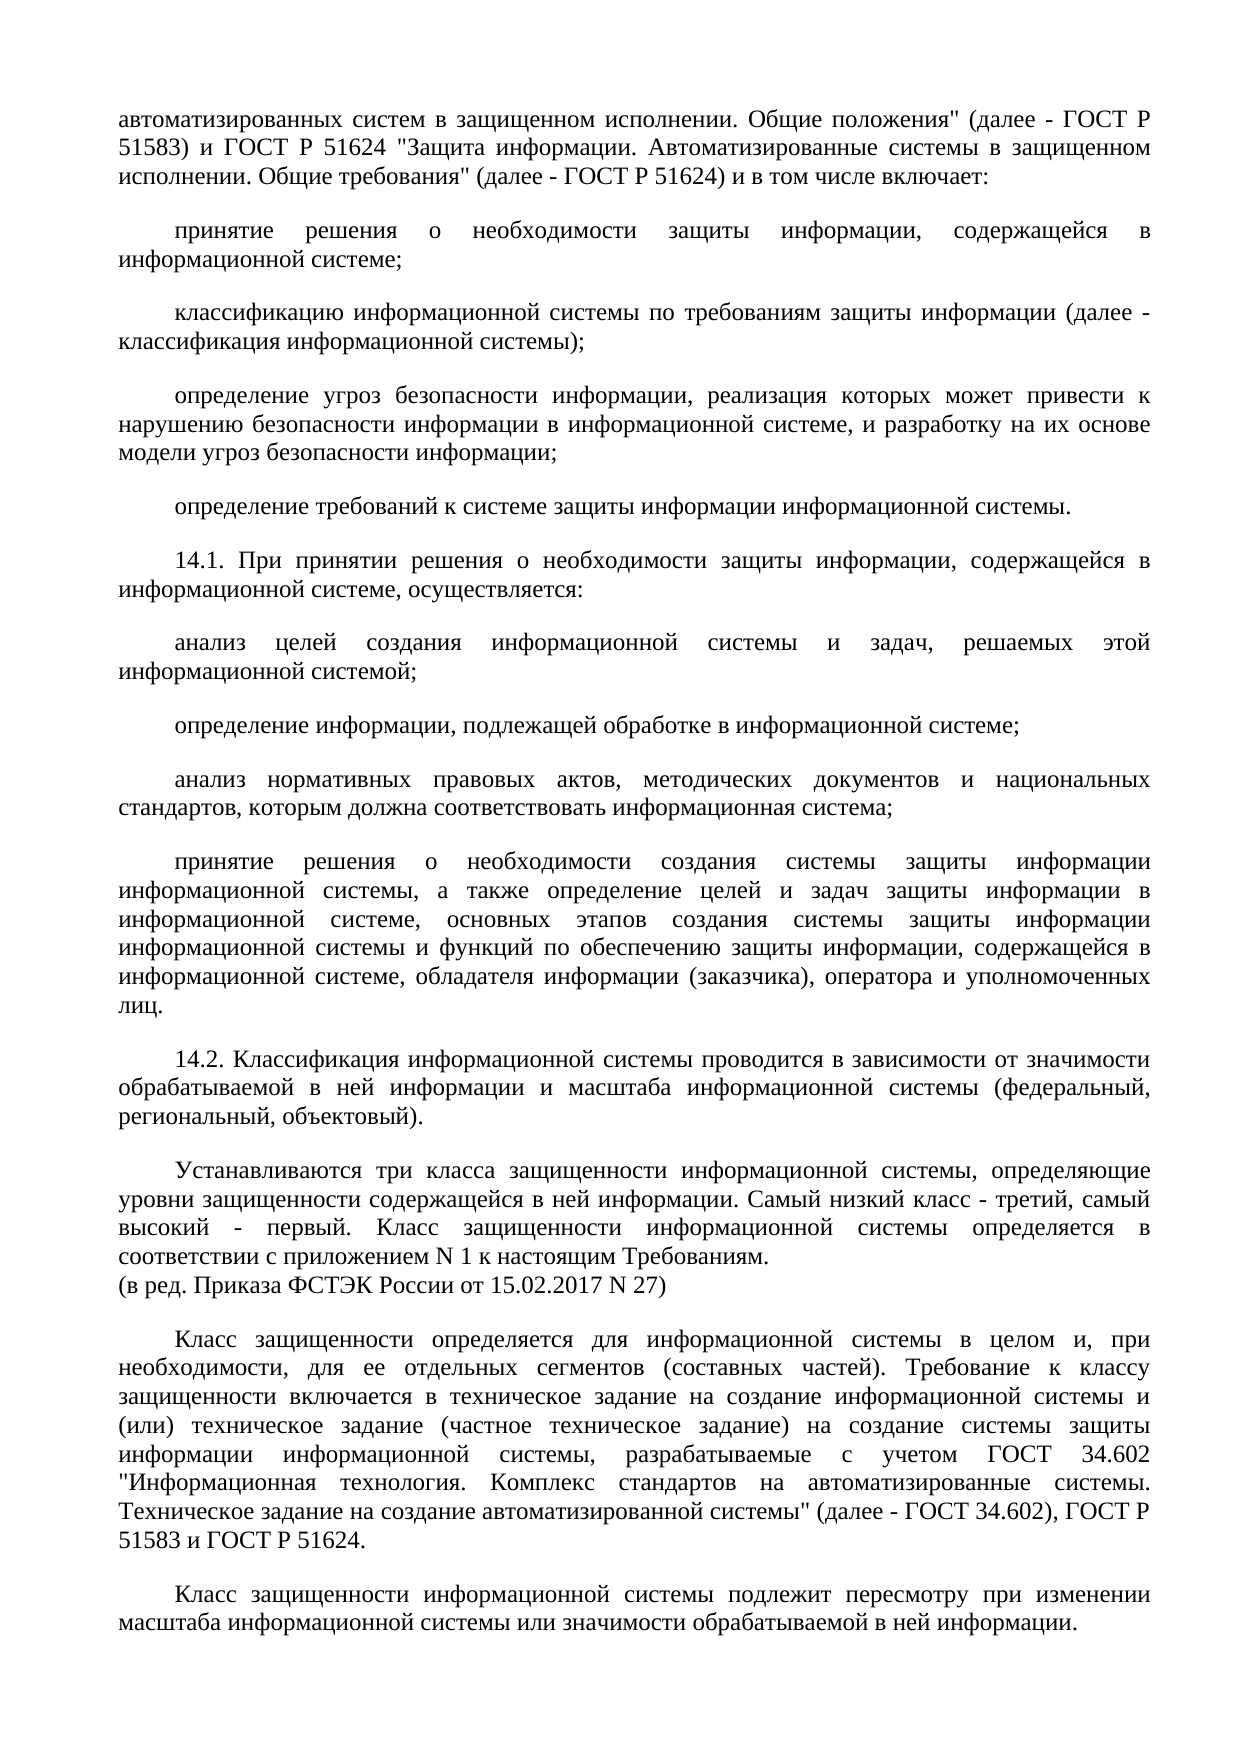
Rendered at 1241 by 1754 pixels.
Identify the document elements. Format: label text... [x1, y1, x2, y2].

text определение угроз безопасности информации, реализация которых может привести к нарушению безопасности информации в информационной системе, и разработку на их основе модели угроз безопасности информации; [118, 380, 1152, 466]
text 14.2. Классификация информационной системы проводится в зависимости от значимости обрабатываемой в ней информации и масштаба информационной системы (федеральный, региональный, объектовый). [118, 1044, 1152, 1130]
text анализ нормативных правовых актов, методических документов и национальных стандартов, которым должна соответствовать информационная система; [118, 764, 1152, 821]
text (в ред. Приказа ФСТЭК России от 15.02.2017 N 27) [118, 1270, 1152, 1299]
text Устанавливаются три класса защищенности информационной системы, определяющие уровни защищенности содержащейся в ней информации. Самый низкий класс - третий, самый высокий - первый. Класс защищенности информационной системы определяется в соответствии с приложением N 1 к настоящим Требованиям. [118, 1155, 1152, 1270]
text Класс защищенности информационной системы подлежит пересмотру при изменении масштаба информационной системы или значимости обрабатываемой в ней информации. [118, 1579, 1152, 1636]
text Класс защищенности определяется для информационной системы в целом и, при необходимости, для ее отдельных сегментов (составных частей). Требование к классу защищенности включается в техническое задание на создание информационной системы и (или) техническое задание (частное техническое задание) на создание системы защиты информации информационной системы, разрабатываемые с учетом ГОСТ 34.602 "Информационная технология. Комплекс стандартов на автоматизированные системы. Техническое задание на создание автоматизированной системы" (далее - ГОСТ 34.602), ГОСТ Р 51583 и ГОСТ Р 51624. [118, 1324, 1152, 1554]
text определение информации, подлежащей обработке в информационной системе; [118, 710, 1152, 739]
text автоматизированных систем в защищенном исполнении. Общие положения" (далее - ГОСТ Р 51583) и ГОСТ Р 51624 "Защита информации. Автоматизированные системы в защищенном исполнении. Общие требования" (далее - ГОСТ Р 51624) и в том числе включает: [118, 104, 1152, 190]
text классификацию информационной системы по требованиям защиты информации (далее - классификация информационной системы); [118, 297, 1152, 355]
text анализ целей создания информационной системы и задач, решаемых этой информационной системой; [118, 627, 1152, 685]
text принятие решения о необходимости защиты информации, содержащейся в информационной системе; [118, 215, 1152, 272]
text 14.1. При принятии решения о необходимости защиты информации, содержащейся в информационной системе, осуществляется: [118, 545, 1152, 602]
text определение требований к системе защиты информации информационной системы. [118, 491, 1152, 520]
text принятие решения о необходимости создания системы защиты информации информационной системы, а также определение целей и задач защиты информации в информационной системе, основных этапов создания системы защиты информации информационной системы и функций по обеспечению защиты информации, содержащейся в информационной системе, обладателя информации (заказчика), оператора и уполномоченных лиц. [118, 846, 1152, 1019]
